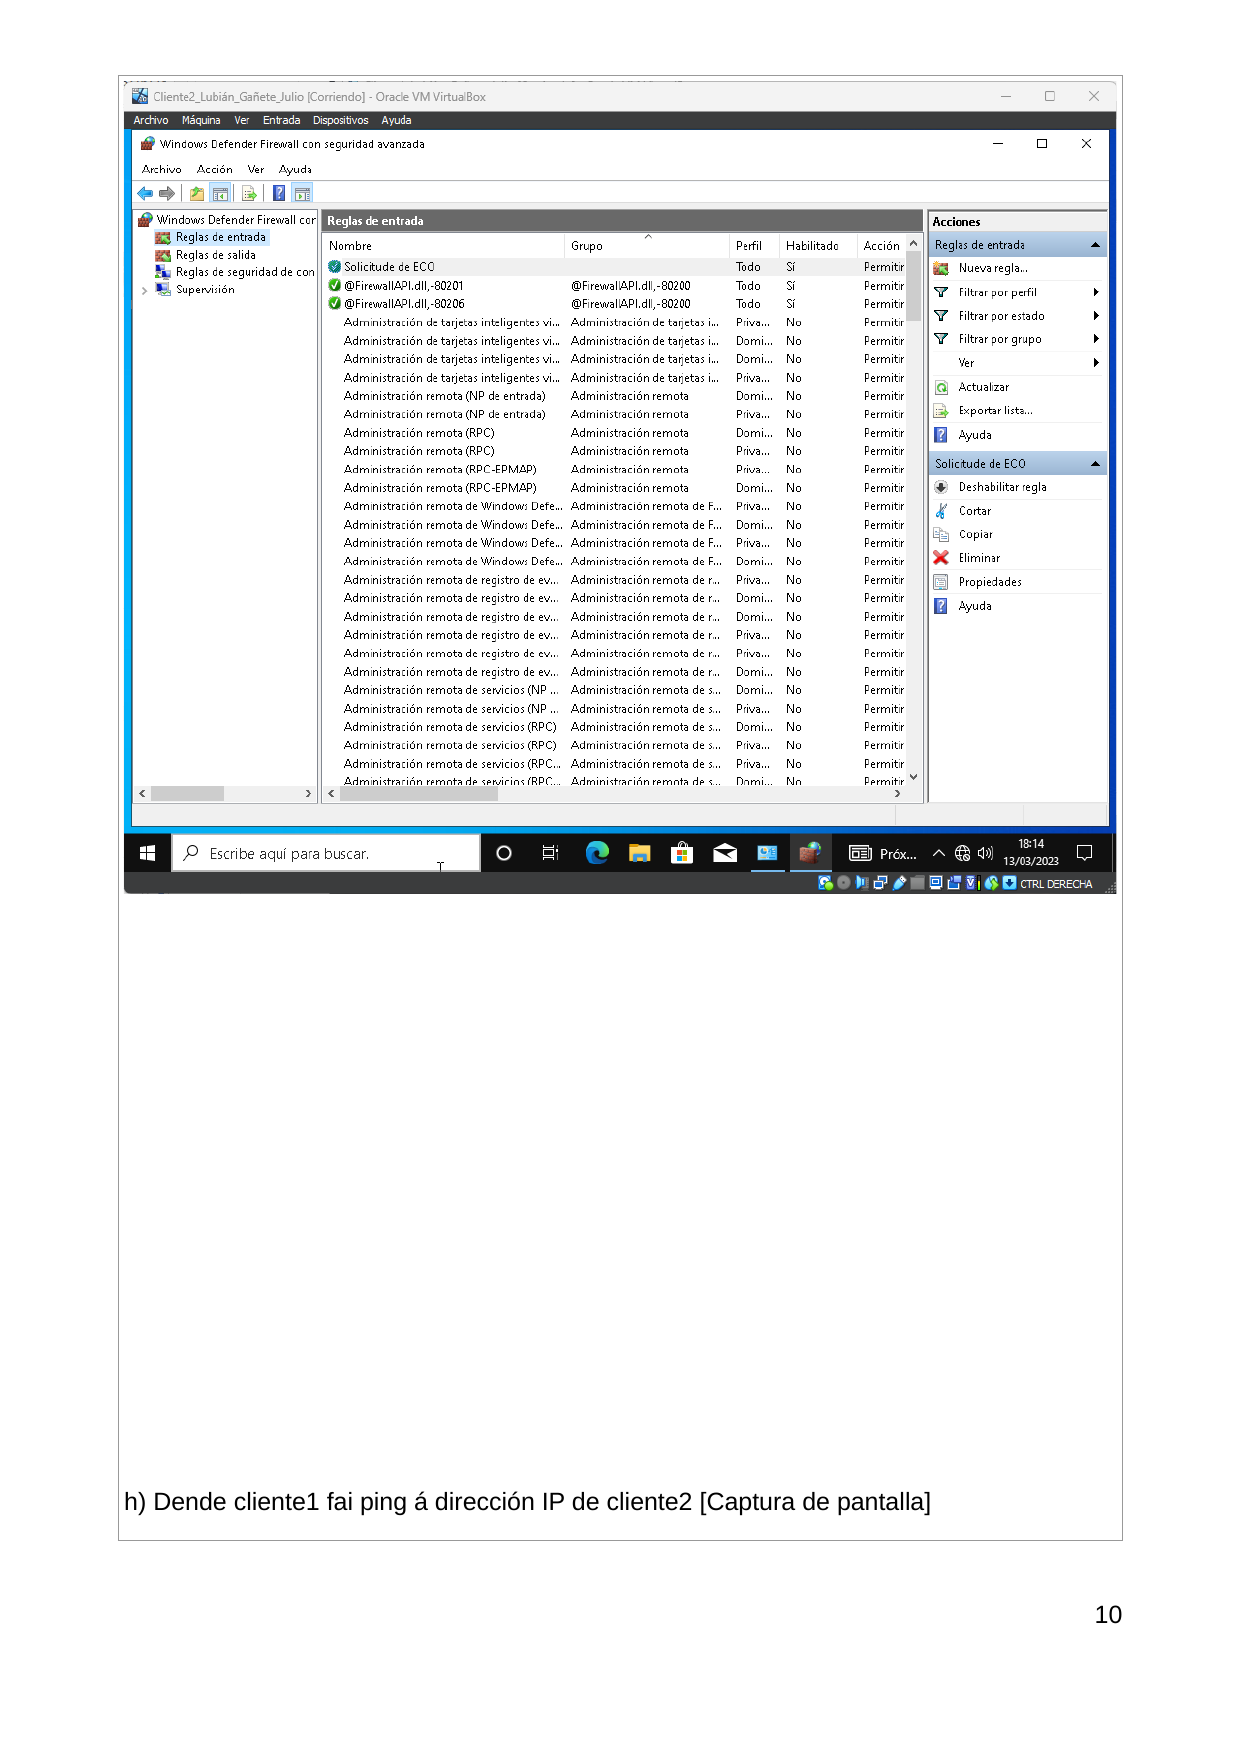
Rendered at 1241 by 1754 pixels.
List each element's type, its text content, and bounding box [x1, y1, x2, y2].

table_cell h) Dende cliente1 fai ping á dirección IP de cliente2 [Captura de pantalla] [119, 76, 1122, 1540]
